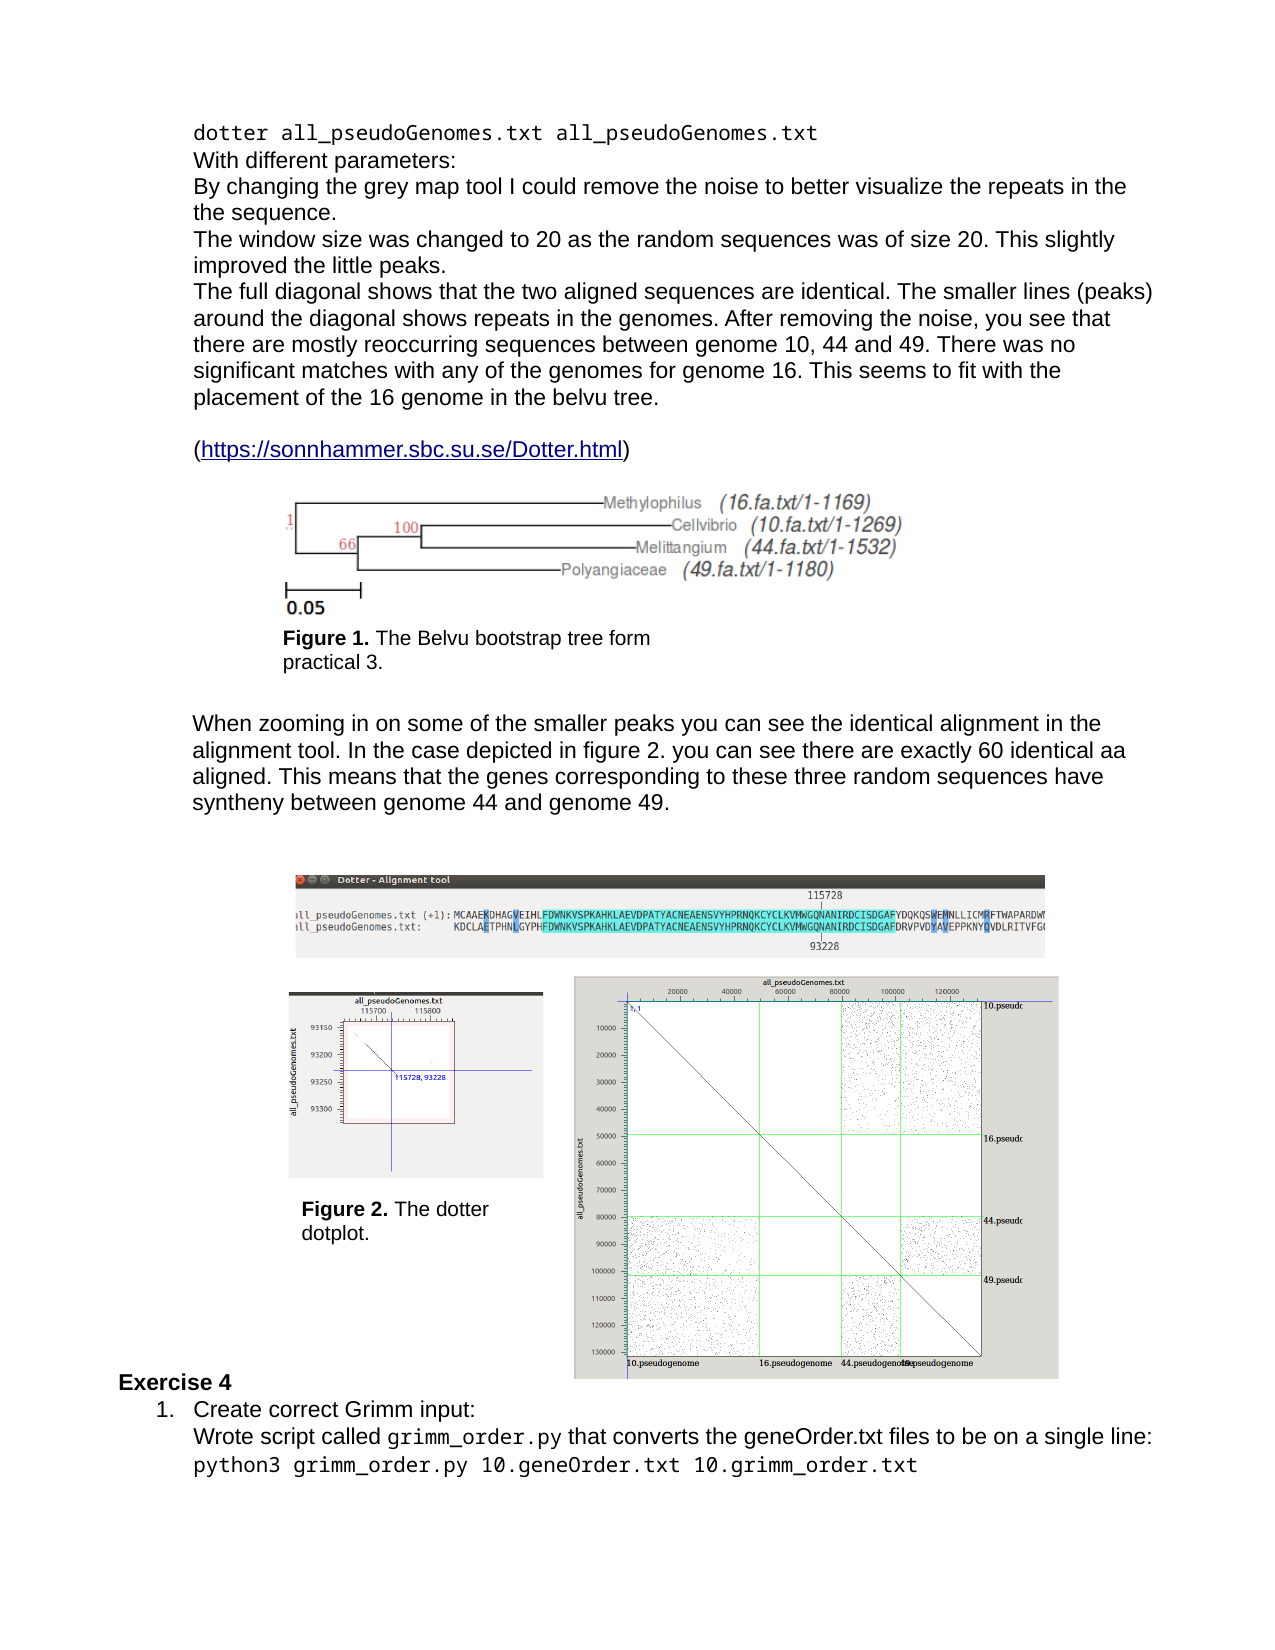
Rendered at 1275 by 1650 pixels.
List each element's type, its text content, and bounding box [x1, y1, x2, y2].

list Create correct Grimm input: [156, 1396, 1157, 1422]
text When zooming in on some of the smaller peaks you can see the identical alignment in the alignment tool. In the case depicted in figure 2. you can see there are exactly 60 identical aa aligned. This means that the genes corresponding to these three random sequences have syntheny between genome 44 and genome 49. [118, 710, 1157, 816]
picture [334, 992, 474, 1178]
list Wrote script called grimm_order.py that converts the geneOrder.txt files to be on a single line: [156, 1422, 1157, 1450]
list By changing the grey map tool I could remove the noise to better visualize the repeats in the the sequence. [156, 173, 1157, 226]
list dotter all_pseudoGenomes.txt all_pseudoGenomes.txt [156, 118, 1157, 147]
list The full diagonal shows that the two aligned sequences are identical. The smaller lines (peaks) around the diagonal shows repeats in the genomes. After removing the noise, you see that there are mostly reoccurring sequences between genome 10, 44 and 49. There was no significant matches with any of the genomes for genome 16. This seems to fit with the placement of the 16 genome in the belvu tree. [156, 278, 1157, 410]
picture [574, 976, 819, 1379]
picture [295, 877, 1045, 952]
list (https://sonnhammer.sbc.su.se/Dotter.html) [156, 436, 1157, 463]
picture [259, 543, 398, 632]
list python3 grimm_order.py 10.geneOrder.txt 10.grimm_order.txt [156, 1450, 1157, 1479]
text Exercise 4 [118, 1369, 1157, 1396]
list The window size was changed to 20 as the random sequences was of size 20. This slightly improved the little peaks. [156, 226, 1157, 278]
list With different parameters: [156, 147, 1157, 173]
